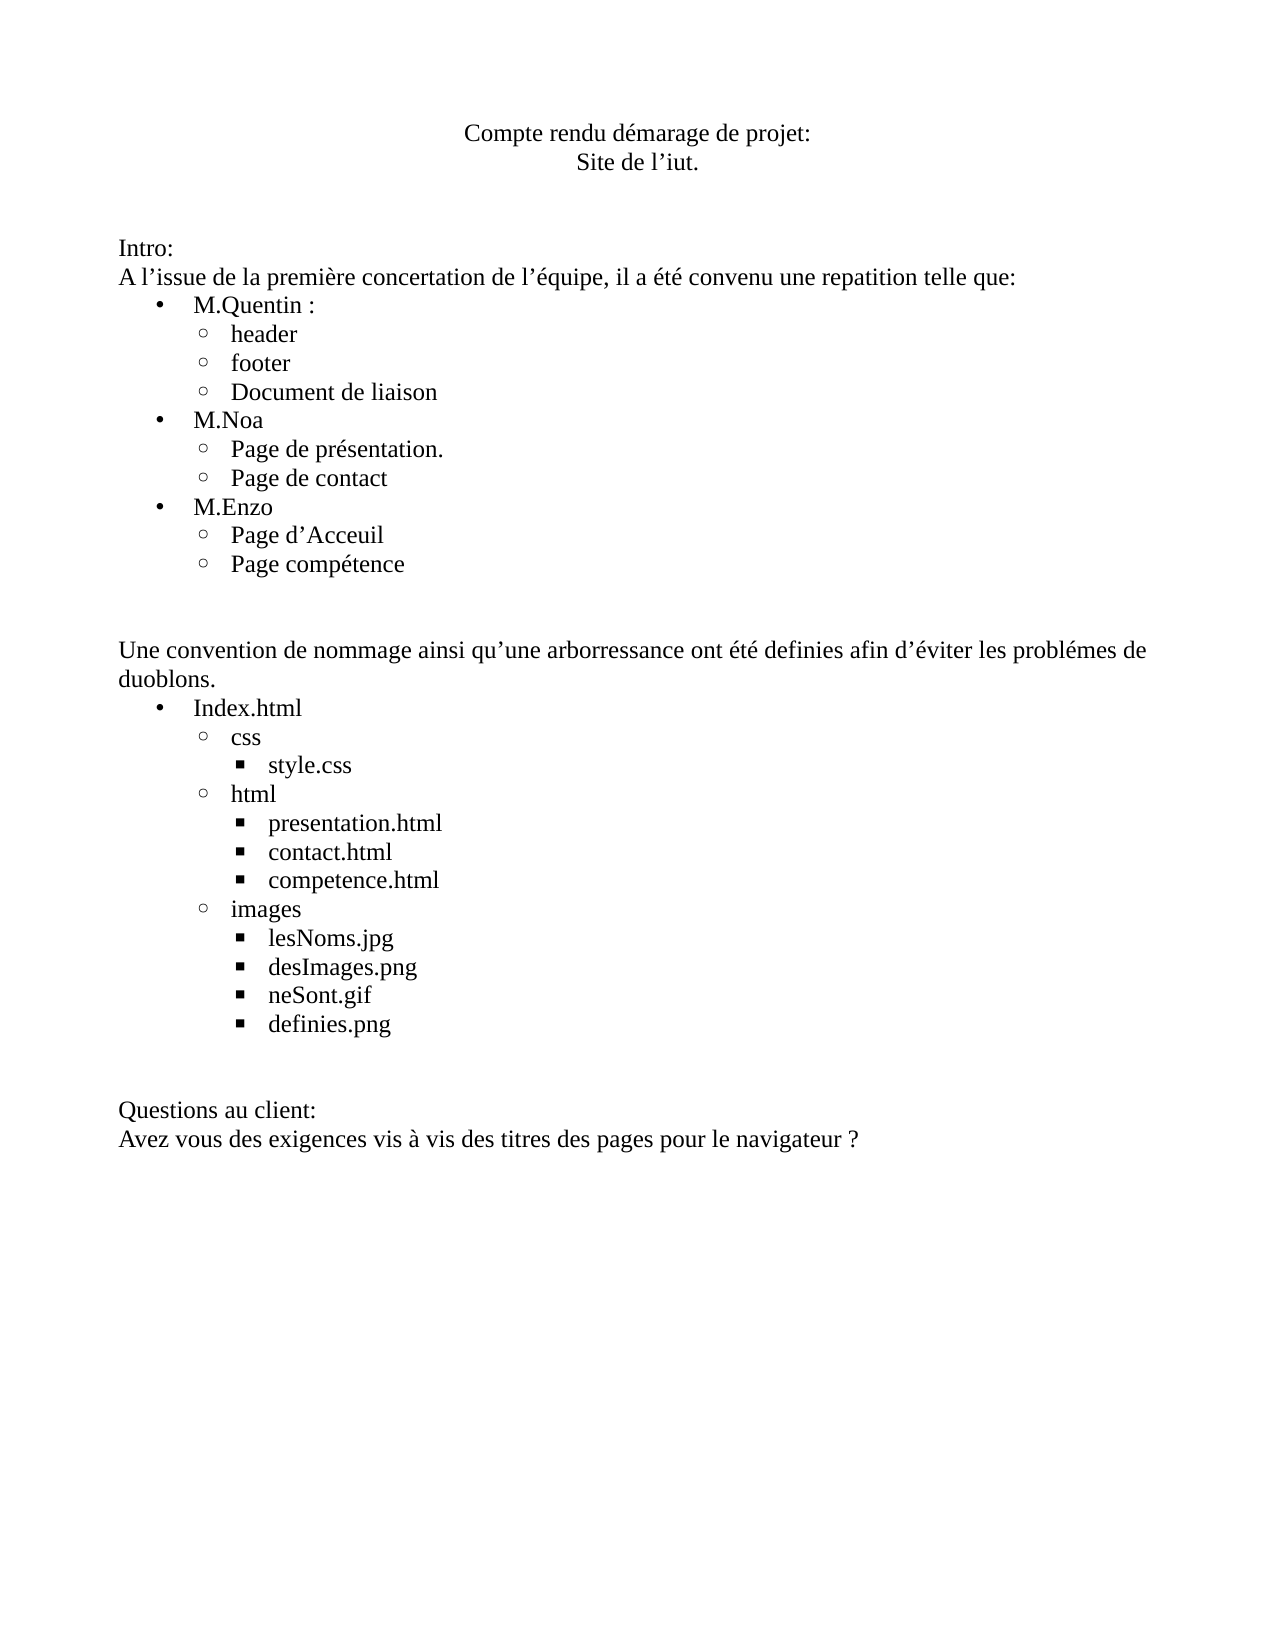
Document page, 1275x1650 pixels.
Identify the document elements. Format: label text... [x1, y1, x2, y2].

list lesNoms.jpg [231, 923, 1157, 952]
list presentation.html [231, 808, 1157, 837]
list Page de présentation. [193, 434, 1157, 463]
list definies.png [231, 1009, 1157, 1038]
text Questions au client: [118, 1096, 1157, 1124]
list images [193, 894, 1157, 923]
text A l’issue de la première concertation de l’équipe, il a été convenu une repatition telle que: [118, 262, 1157, 291]
list css [193, 722, 1157, 751]
list Index.html [156, 693, 1157, 722]
list desImages.png [231, 952, 1157, 981]
text Site de l’iut. [118, 147, 1157, 176]
list header [193, 319, 1157, 348]
list neSont.gif [231, 981, 1157, 1009]
text Une convention de nommage ainsi qu’une arborressance ont été definies afin d’éviter les problémes de duoblons. [118, 636, 1157, 693]
list html [193, 779, 1157, 808]
text Compte rendu démarage de projet: [118, 118, 1157, 147]
list Page compétence [193, 549, 1157, 578]
list Page de contact [193, 463, 1157, 492]
list Page d’Acceuil [193, 521, 1157, 549]
text Intro: [118, 233, 1157, 262]
list footer [193, 348, 1157, 377]
list M.Noa [156, 406, 1157, 434]
list M.Quentin : [156, 291, 1157, 319]
list competence.html [231, 866, 1157, 894]
list M.Enzo [156, 492, 1157, 521]
list contact.html [231, 837, 1157, 866]
list Document de liaison [193, 377, 1157, 406]
list style.css [231, 751, 1157, 779]
text Avez vous des exigences vis à vis des titres des pages pour le navigateur ? [118, 1124, 1157, 1153]
